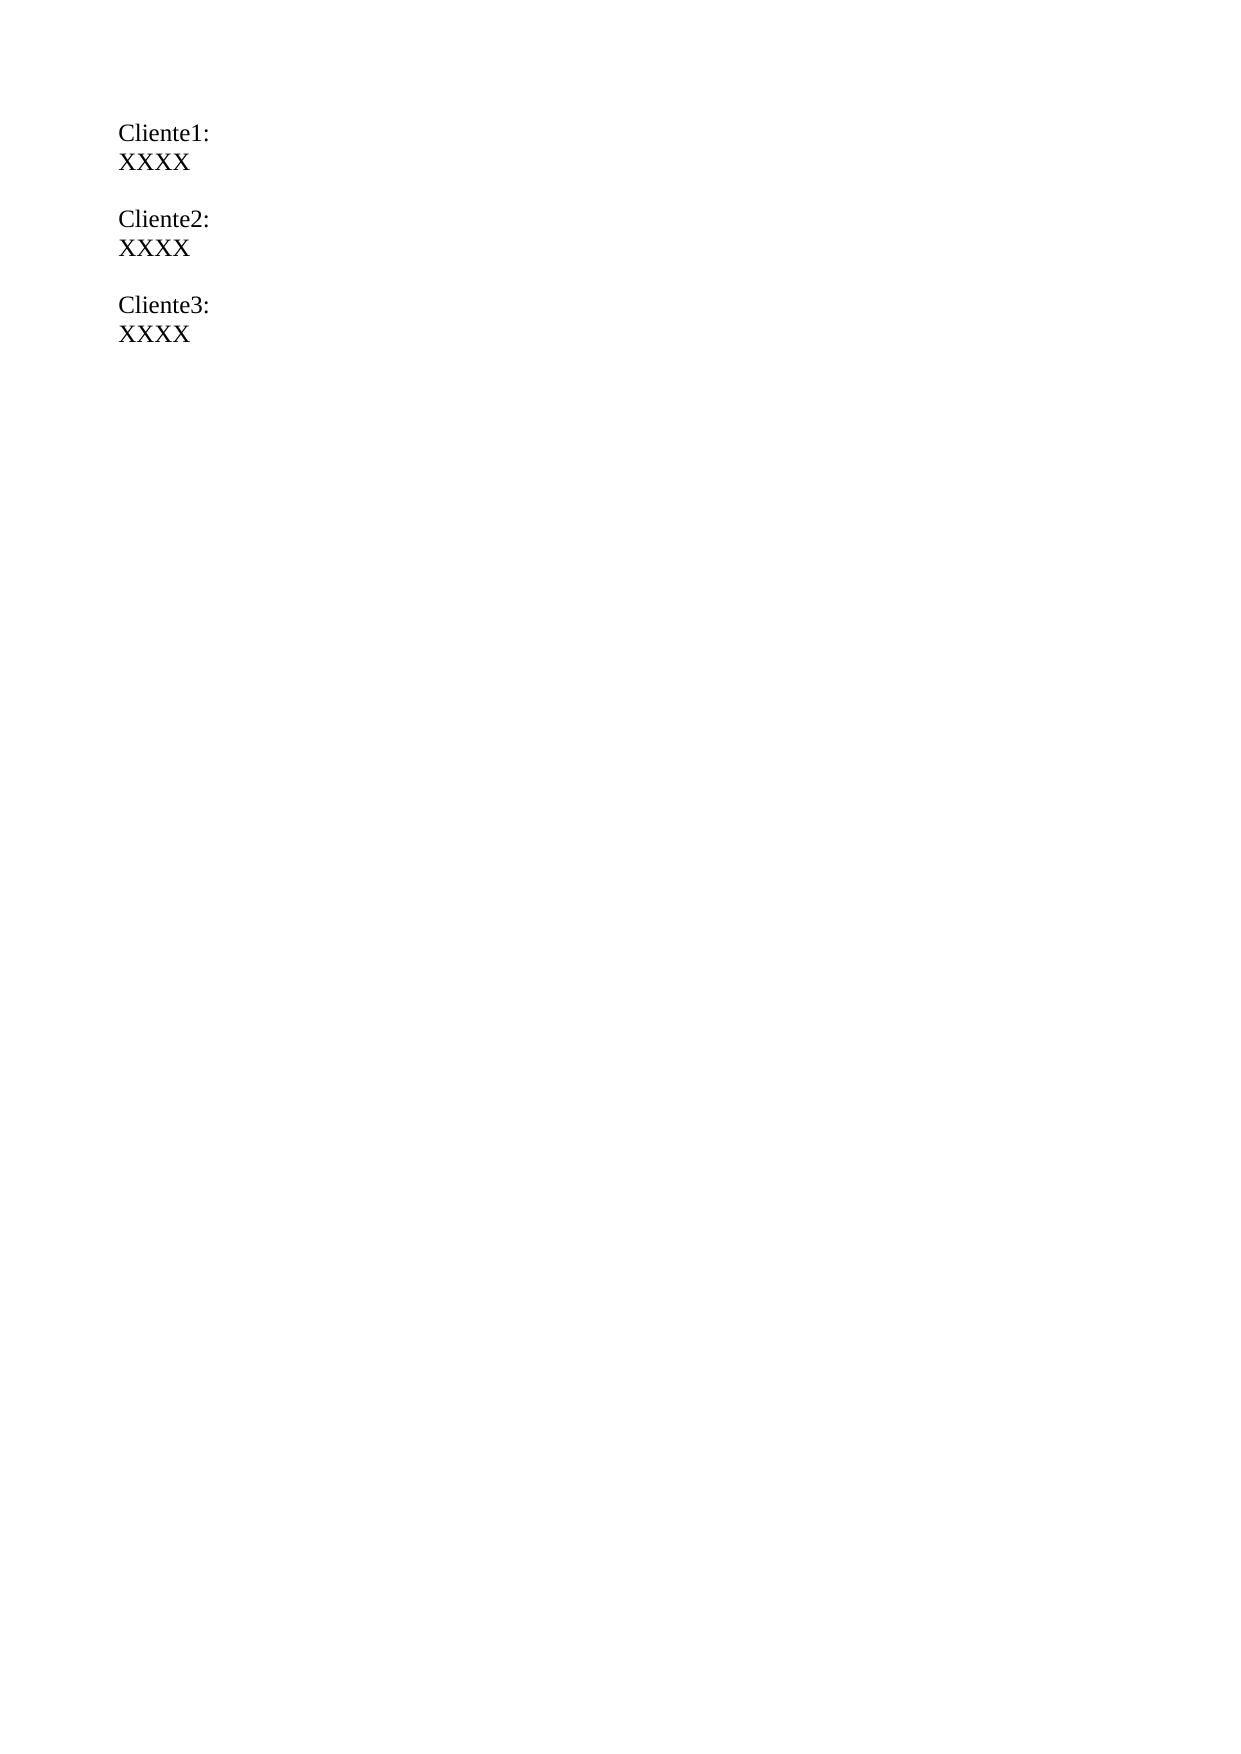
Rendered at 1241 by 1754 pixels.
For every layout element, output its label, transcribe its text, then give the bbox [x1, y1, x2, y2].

text Cliente2: [118, 204, 1122, 233]
text XXXX [118, 147, 1122, 176]
text XXXX [118, 233, 1122, 262]
text Cliente1: [118, 118, 1122, 147]
text XXXX [118, 319, 1122, 348]
text Cliente3: [118, 291, 1122, 319]
